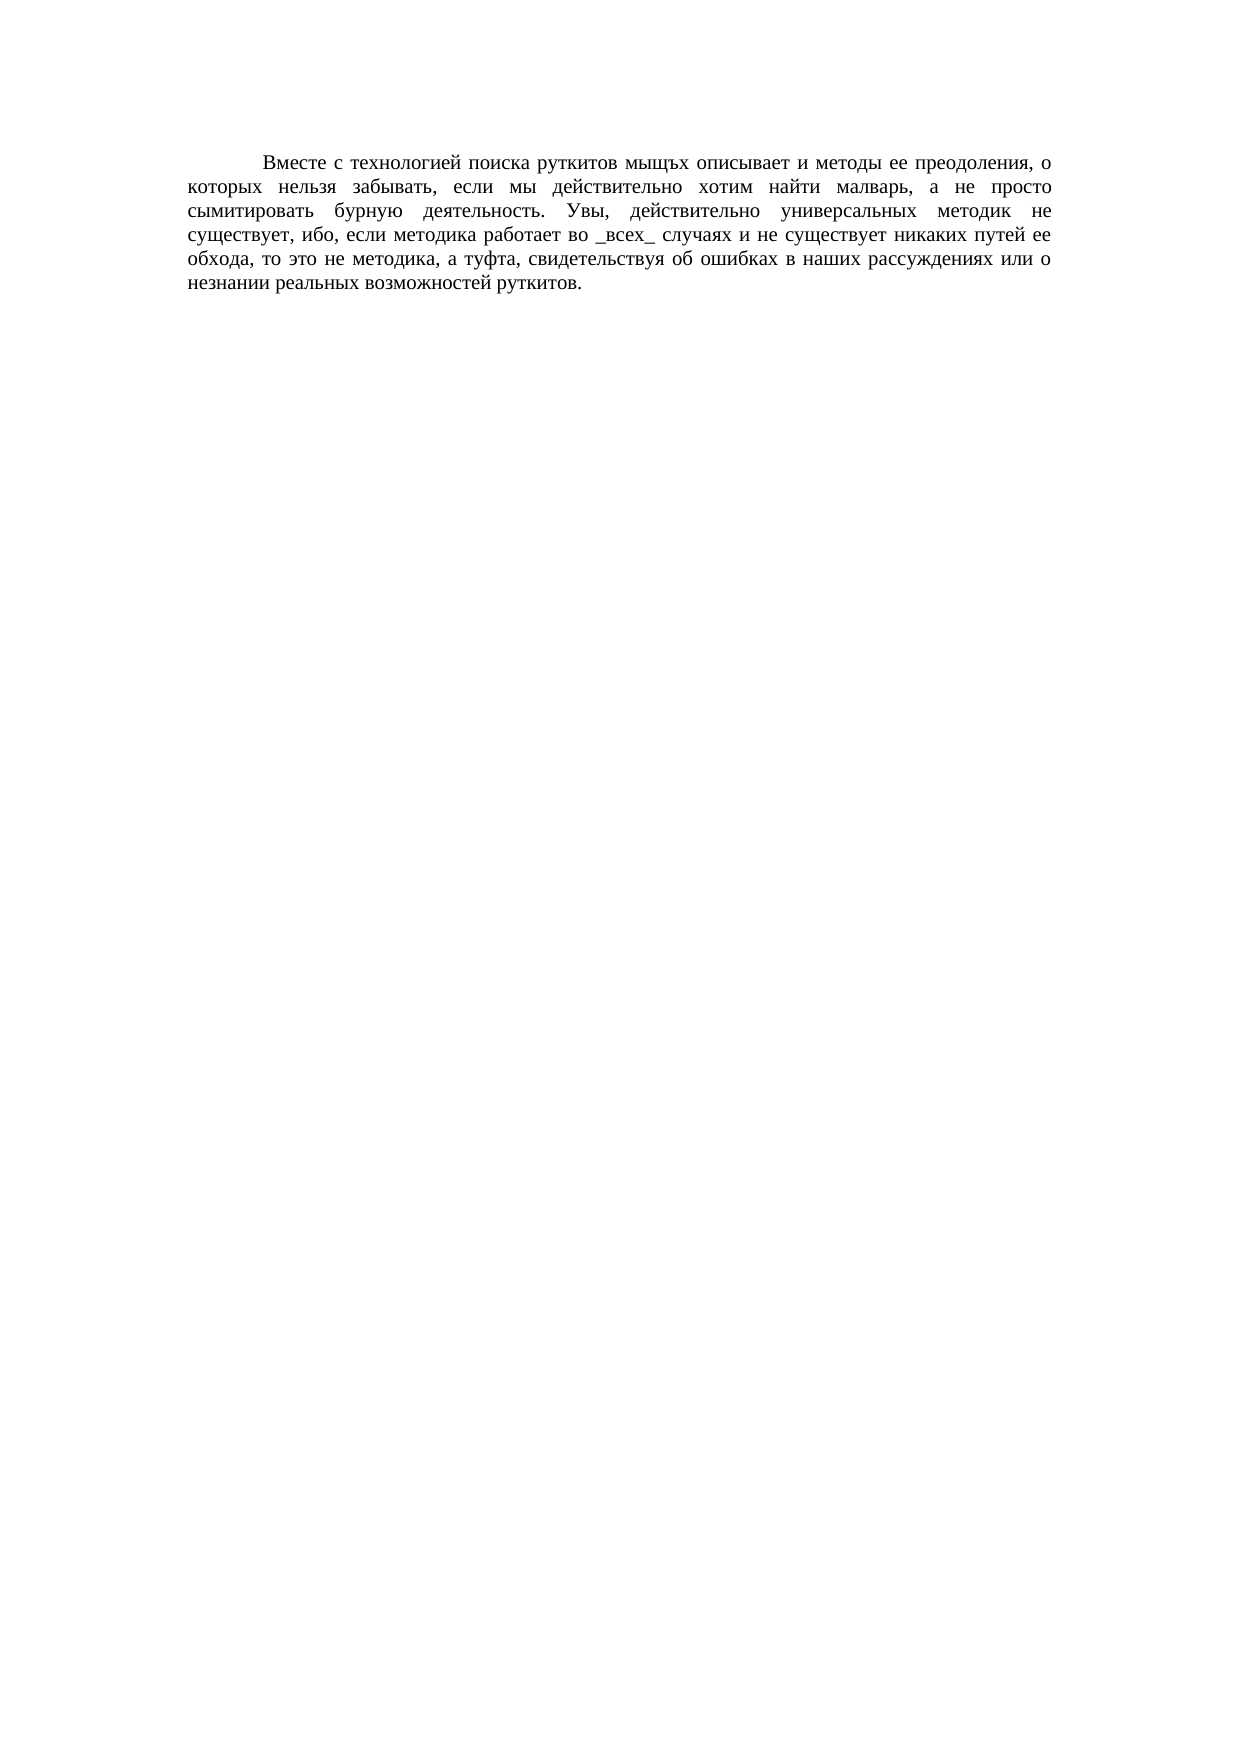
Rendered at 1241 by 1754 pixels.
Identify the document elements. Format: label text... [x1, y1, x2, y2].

text Вместе с технологией поиска руткитов мыщъх описывает и методы ее преодоления, о которых нельзя забывать, если мы действительно хотим найти малварь, а не просто сымитировать бурную деятельность. Увы, действительно универсальных методик не существует, ибо, если методика работает во _всех_ случаях и не существует никаких путей ее обхода, то это не методика, а туфта, свидетельствуя об ошибках в наших рассуждениях или о незнании реальных возможностей руткитов. [187, 150, 1053, 294]
